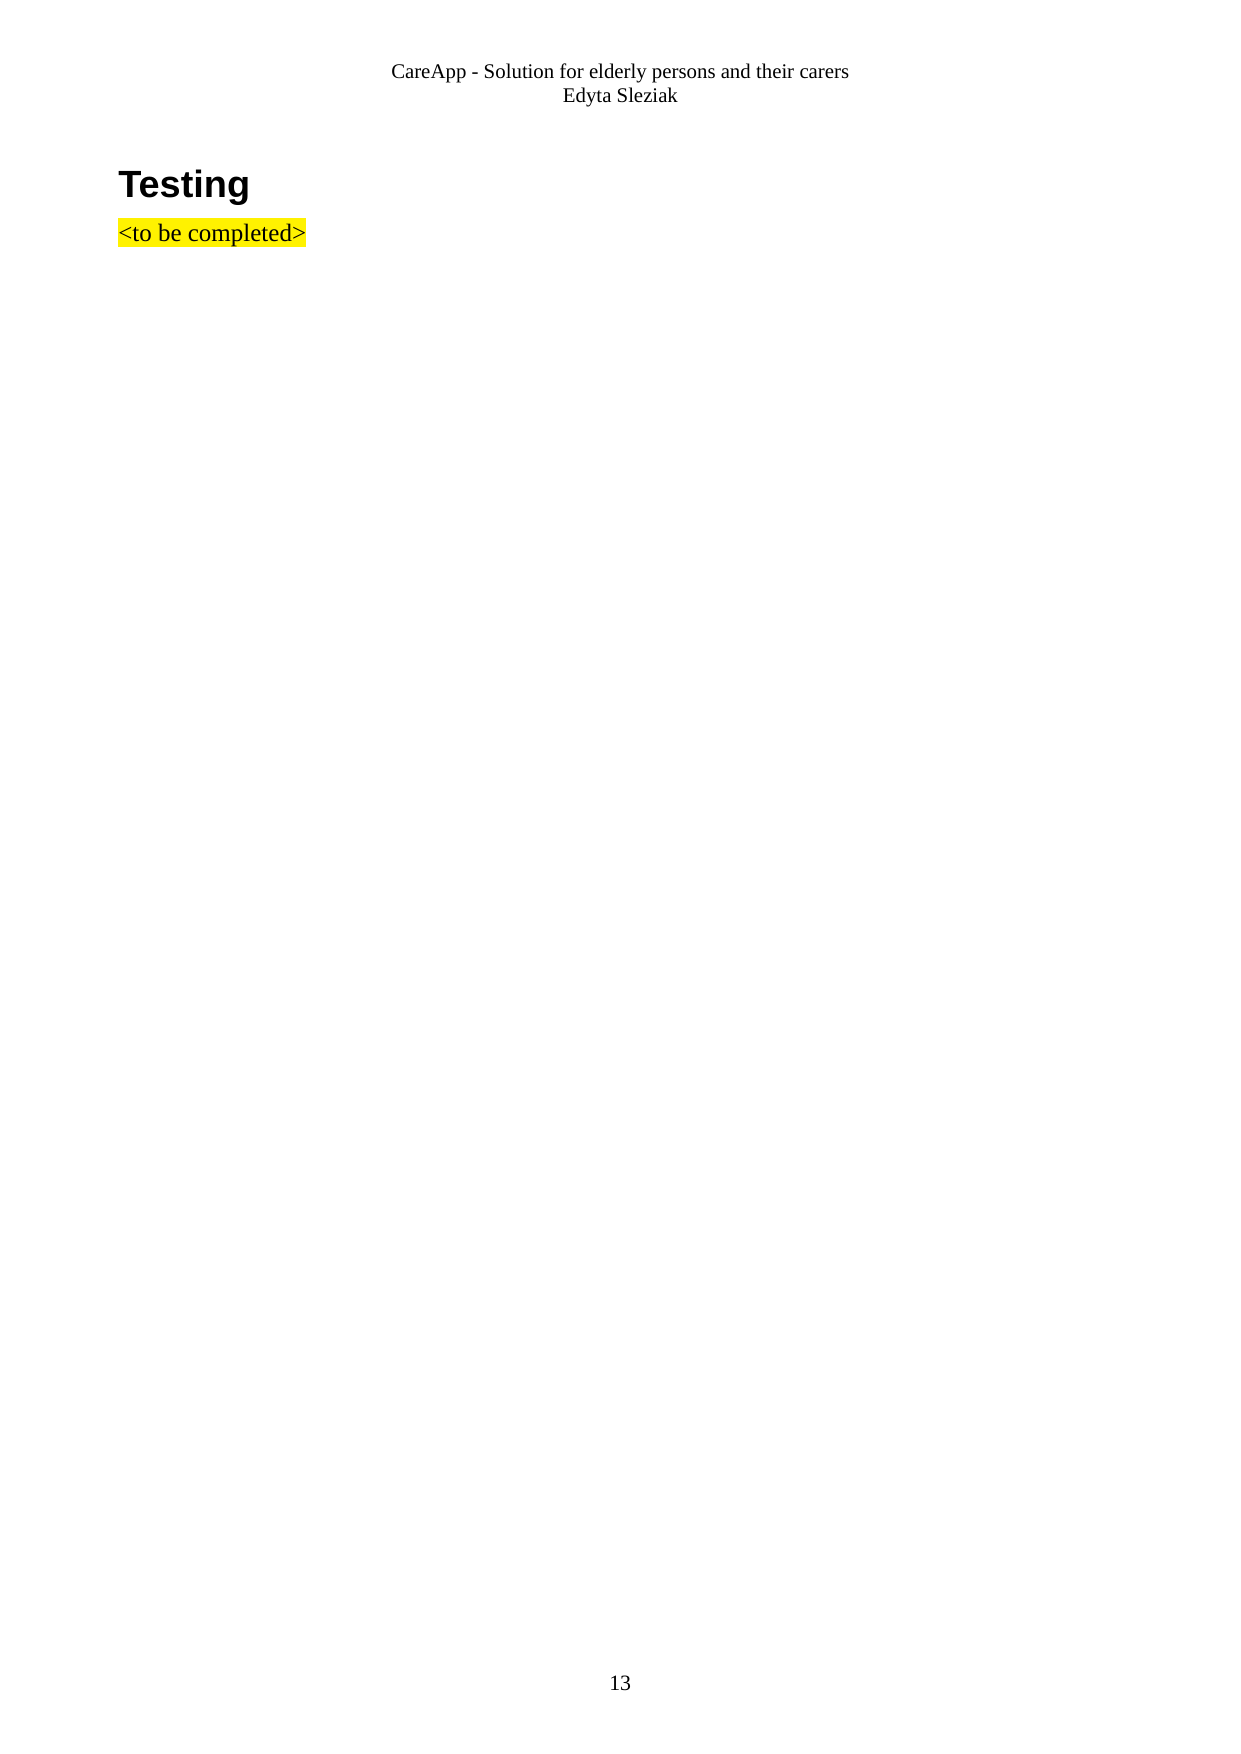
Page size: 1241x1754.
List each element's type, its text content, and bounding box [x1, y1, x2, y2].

text <to be completed> [118, 218, 1122, 247]
subtitle Testing [118, 162, 1122, 205]
